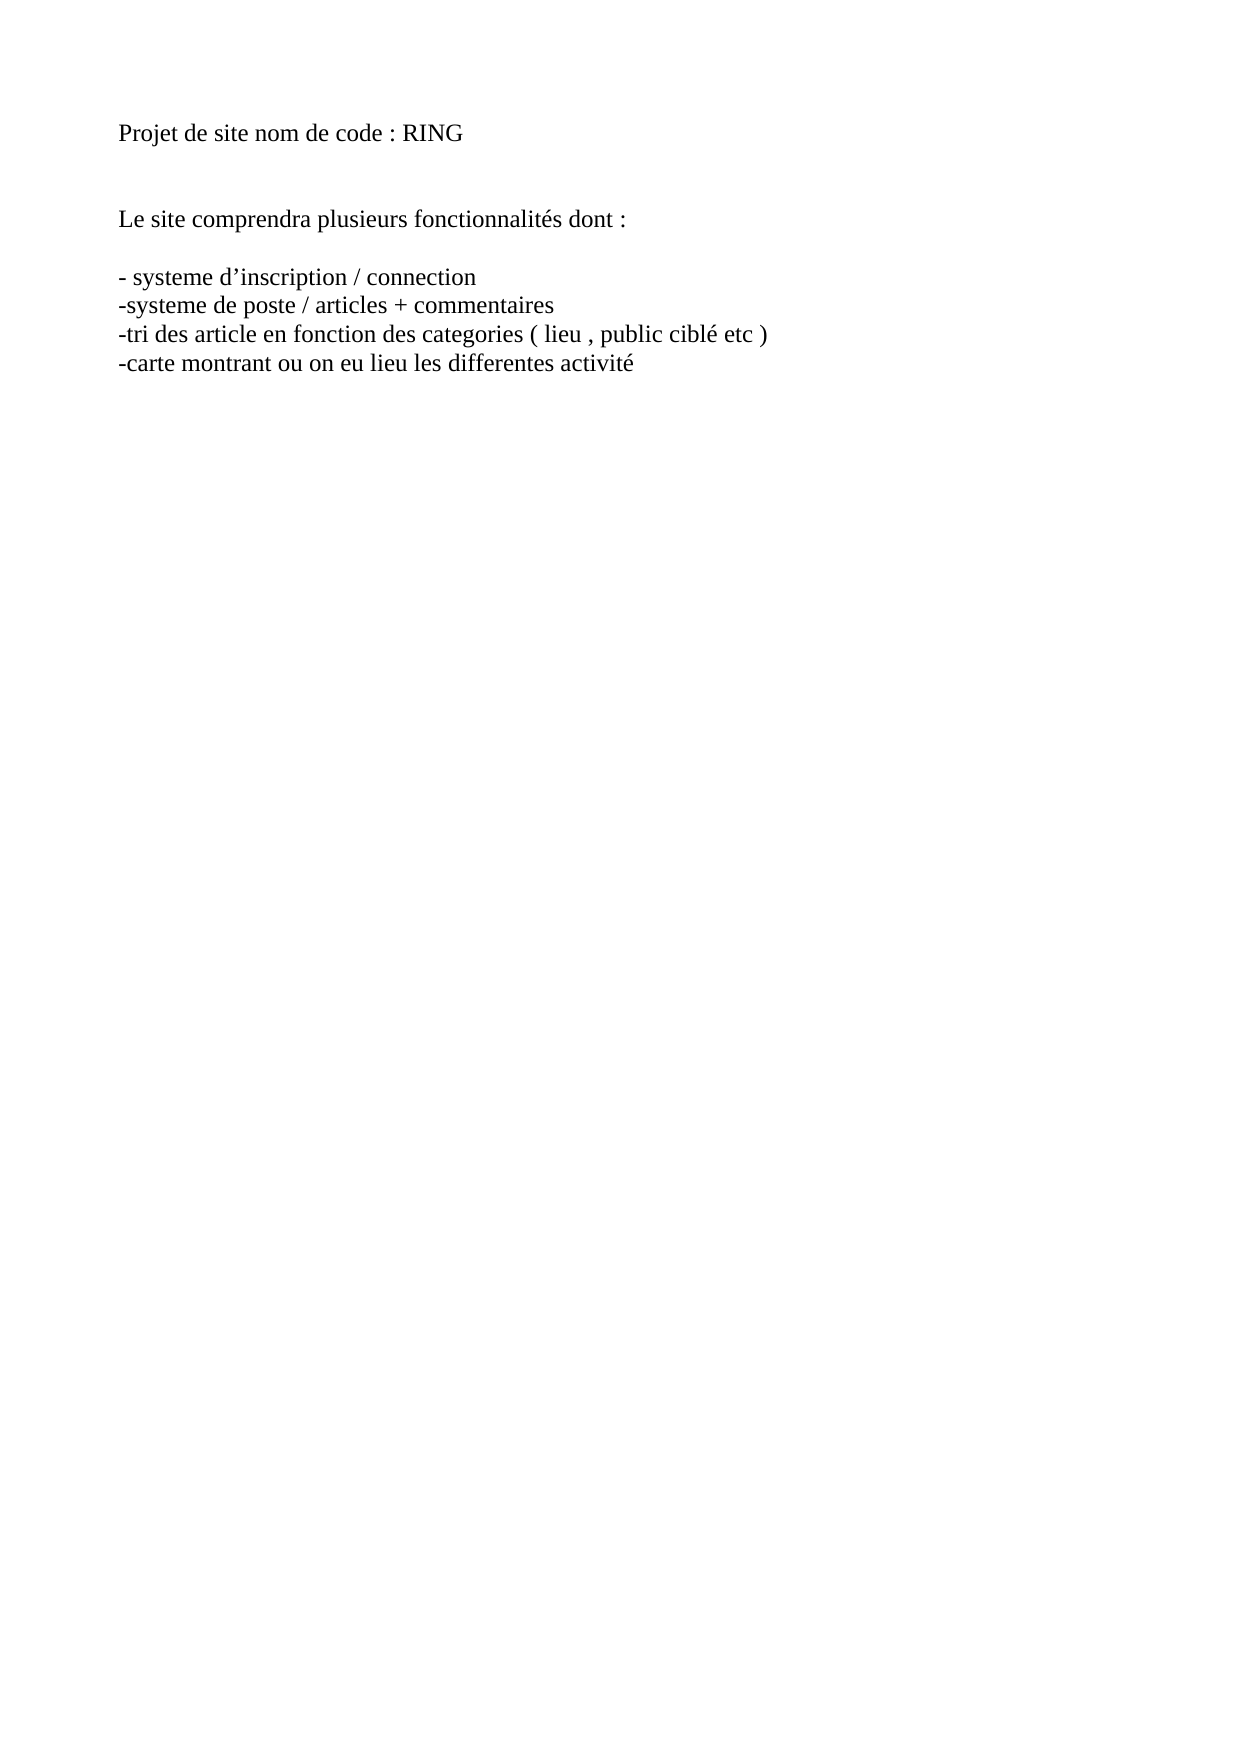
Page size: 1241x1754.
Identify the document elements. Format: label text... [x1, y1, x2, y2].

text - systeme d’inscription / connection [118, 262, 1122, 291]
text -systeme de poste / articles + commentaires [118, 291, 1122, 319]
text Le site comprendra plusieurs fonctionnalités dont : [118, 204, 1122, 233]
text Projet de site nom de code : RING [118, 118, 1122, 147]
text -carte montrant ou on eu lieu les differentes activité [118, 348, 1122, 377]
text -tri des article en fonction des categories ( lieu , public ciblé etc ) [118, 319, 1122, 348]
